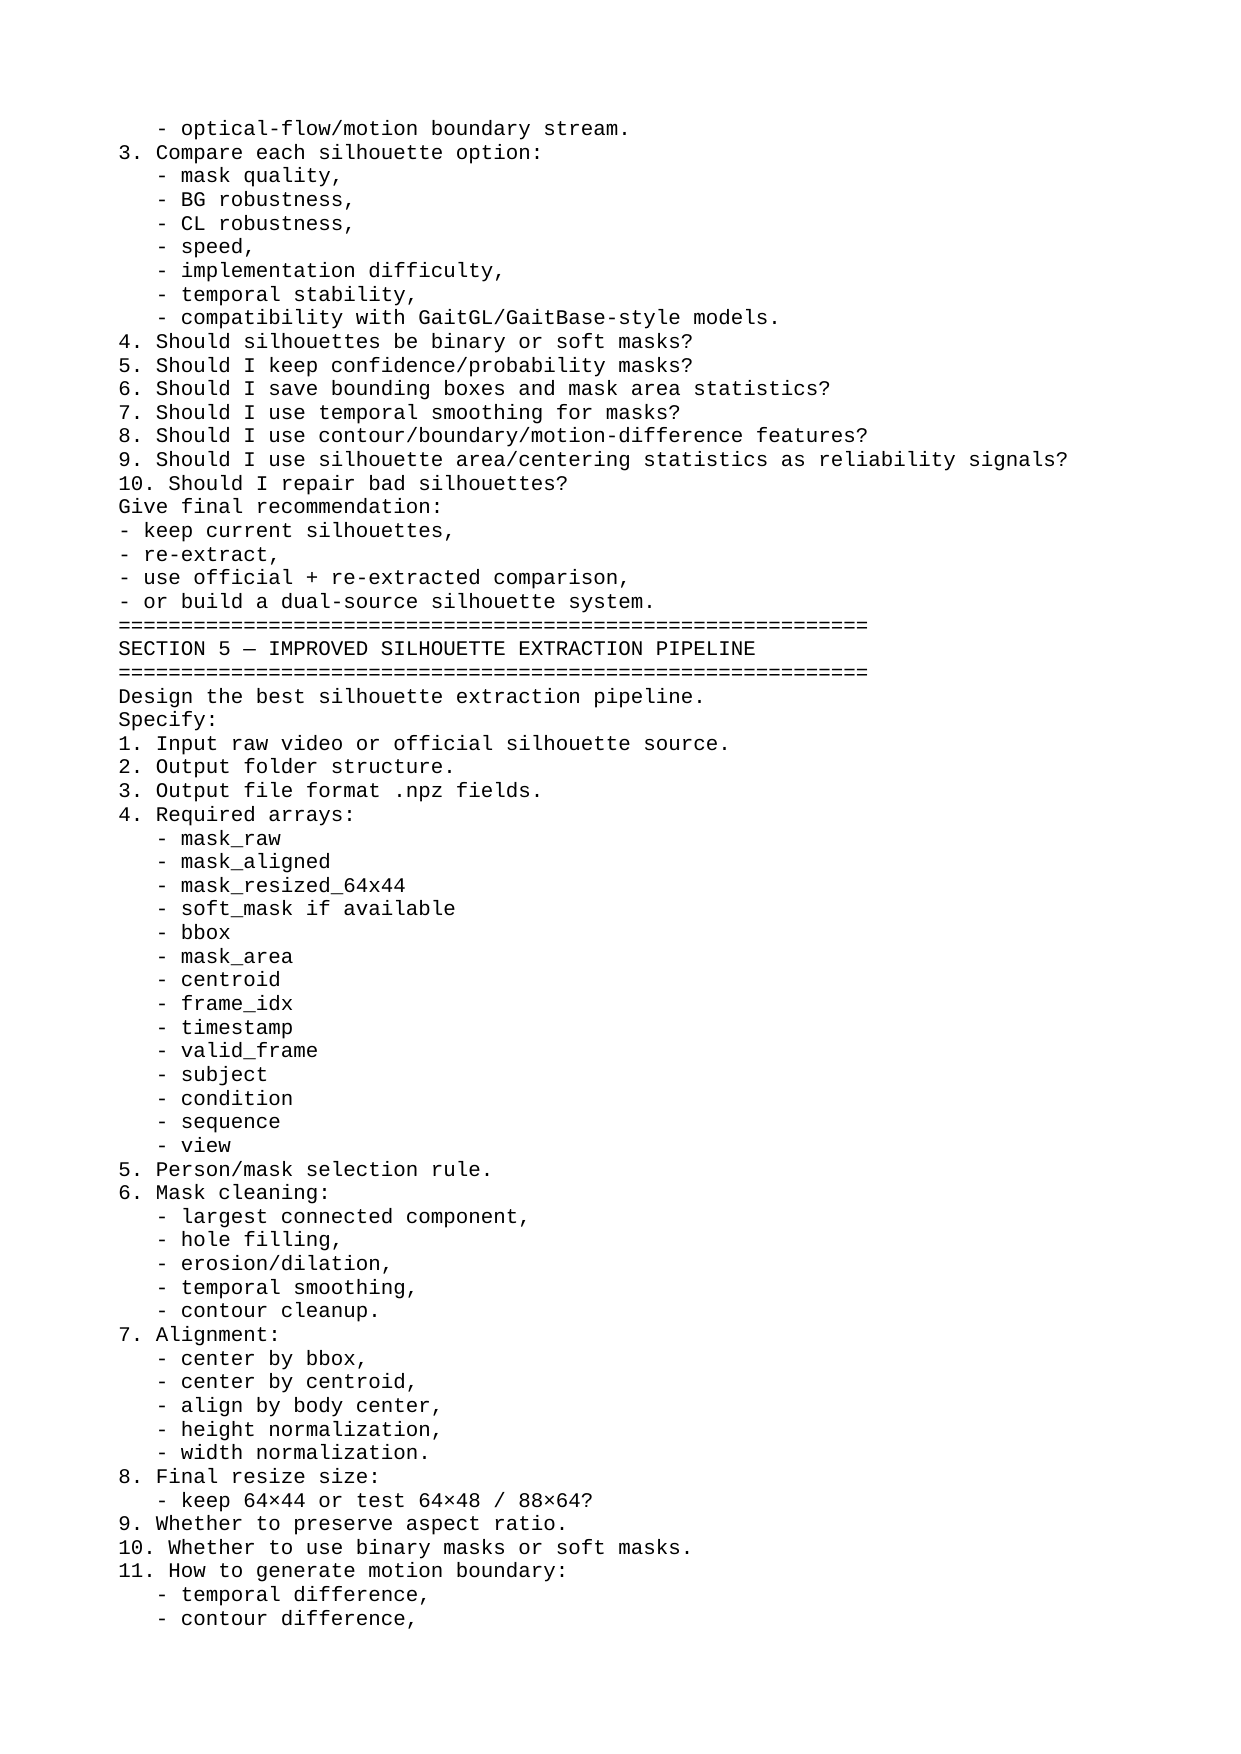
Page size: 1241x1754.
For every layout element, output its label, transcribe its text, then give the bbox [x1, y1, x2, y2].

text - center by centroid, [118, 1371, 1122, 1395]
text 11. How to generate motion boundary: [118, 1561, 1122, 1584]
text 6. Mask cleaning: [118, 1182, 1122, 1206]
text - largest connected component, [118, 1206, 1122, 1229]
text 4. Should silhouettes be binary or soft masks? [118, 331, 1122, 354]
text 3. Compare each silhouette option: [118, 142, 1122, 165]
text - centroid [118, 969, 1122, 993]
text 4. Required arrays: [118, 804, 1122, 827]
text - or build a dual-source silhouette system. [118, 591, 1122, 615]
text ============================================================ [118, 615, 1122, 638]
text 5. Should I keep confidence/probability masks? [118, 354, 1122, 378]
text - re-extract, [118, 544, 1122, 567]
text 3. Output file format .npz fields. [118, 780, 1122, 804]
text 1. Input raw video or official silhouette source. [118, 733, 1122, 757]
text - bbox [118, 922, 1122, 946]
text - mask_resized_64x44 [118, 875, 1122, 898]
text - hole filling, [118, 1229, 1122, 1253]
text Design the best silhouette extraction pipeline. [118, 686, 1122, 709]
text 5. Person/mask selection rule. [118, 1158, 1122, 1182]
text 2. Output folder structure. [118, 757, 1122, 780]
text 9. Should I use silhouette area/centering statistics as reliability signals? [118, 449, 1122, 473]
text - BG robustness, [118, 189, 1122, 213]
text - temporal stability, [118, 284, 1122, 307]
text - mask_area [118, 946, 1122, 969]
text - keep 64×44 or test 64×48 / 88×64? [118, 1489, 1122, 1513]
text 9. Whether to preserve aspect ratio. [118, 1513, 1122, 1537]
text Specify: [118, 709, 1122, 733]
text - mask_aligned [118, 851, 1122, 875]
text - compatibility with GaitGL/GaitBase-style models. [118, 307, 1122, 331]
text - speed, [118, 236, 1122, 260]
text - contour difference, [118, 1608, 1122, 1631]
text - view [118, 1135, 1122, 1158]
text - mask quality, [118, 165, 1122, 189]
text - condition [118, 1088, 1122, 1111]
text - optical-flow/motion boundary stream. [118, 118, 1122, 142]
text - temporal difference, [118, 1584, 1122, 1608]
text - center by bbox, [118, 1348, 1122, 1371]
text - erosion/dilation, [118, 1253, 1122, 1277]
text - keep current silhouettes, [118, 520, 1122, 544]
text - soft_mask if available [118, 898, 1122, 922]
text 10. Should I repair bad silhouettes? [118, 473, 1122, 496]
text - align by body center, [118, 1395, 1122, 1419]
text - temporal smoothing, [118, 1277, 1122, 1300]
text 8. Final resize size: [118, 1466, 1122, 1489]
text 8. Should I use contour/boundary/motion-difference features? [118, 426, 1122, 449]
text - valid_frame [118, 1040, 1122, 1064]
text - width normalization. [118, 1442, 1122, 1466]
text 7. Should I use temporal smoothing for masks? [118, 402, 1122, 426]
text SECTION 5 — IMPROVED SILHOUETTE EXTRACTION PIPELINE [118, 638, 1122, 662]
text - frame_idx [118, 993, 1122, 1017]
text - implementation difficulty, [118, 260, 1122, 284]
text 6. Should I save bounding boxes and mask area statistics? [118, 378, 1122, 402]
text ============================================================ [118, 662, 1122, 686]
text - mask_raw [118, 827, 1122, 851]
text Give final recommendation: [118, 496, 1122, 520]
text - CL robustness, [118, 213, 1122, 236]
text - subject [118, 1064, 1122, 1088]
text 10. Whether to use binary masks or soft masks. [118, 1537, 1122, 1561]
text - contour cleanup. [118, 1300, 1122, 1324]
text - timestamp [118, 1017, 1122, 1040]
text - sequence [118, 1111, 1122, 1135]
text - use official + re-extracted comparison, [118, 567, 1122, 591]
text - height normalization, [118, 1419, 1122, 1442]
text 7. Alignment: [118, 1324, 1122, 1348]
